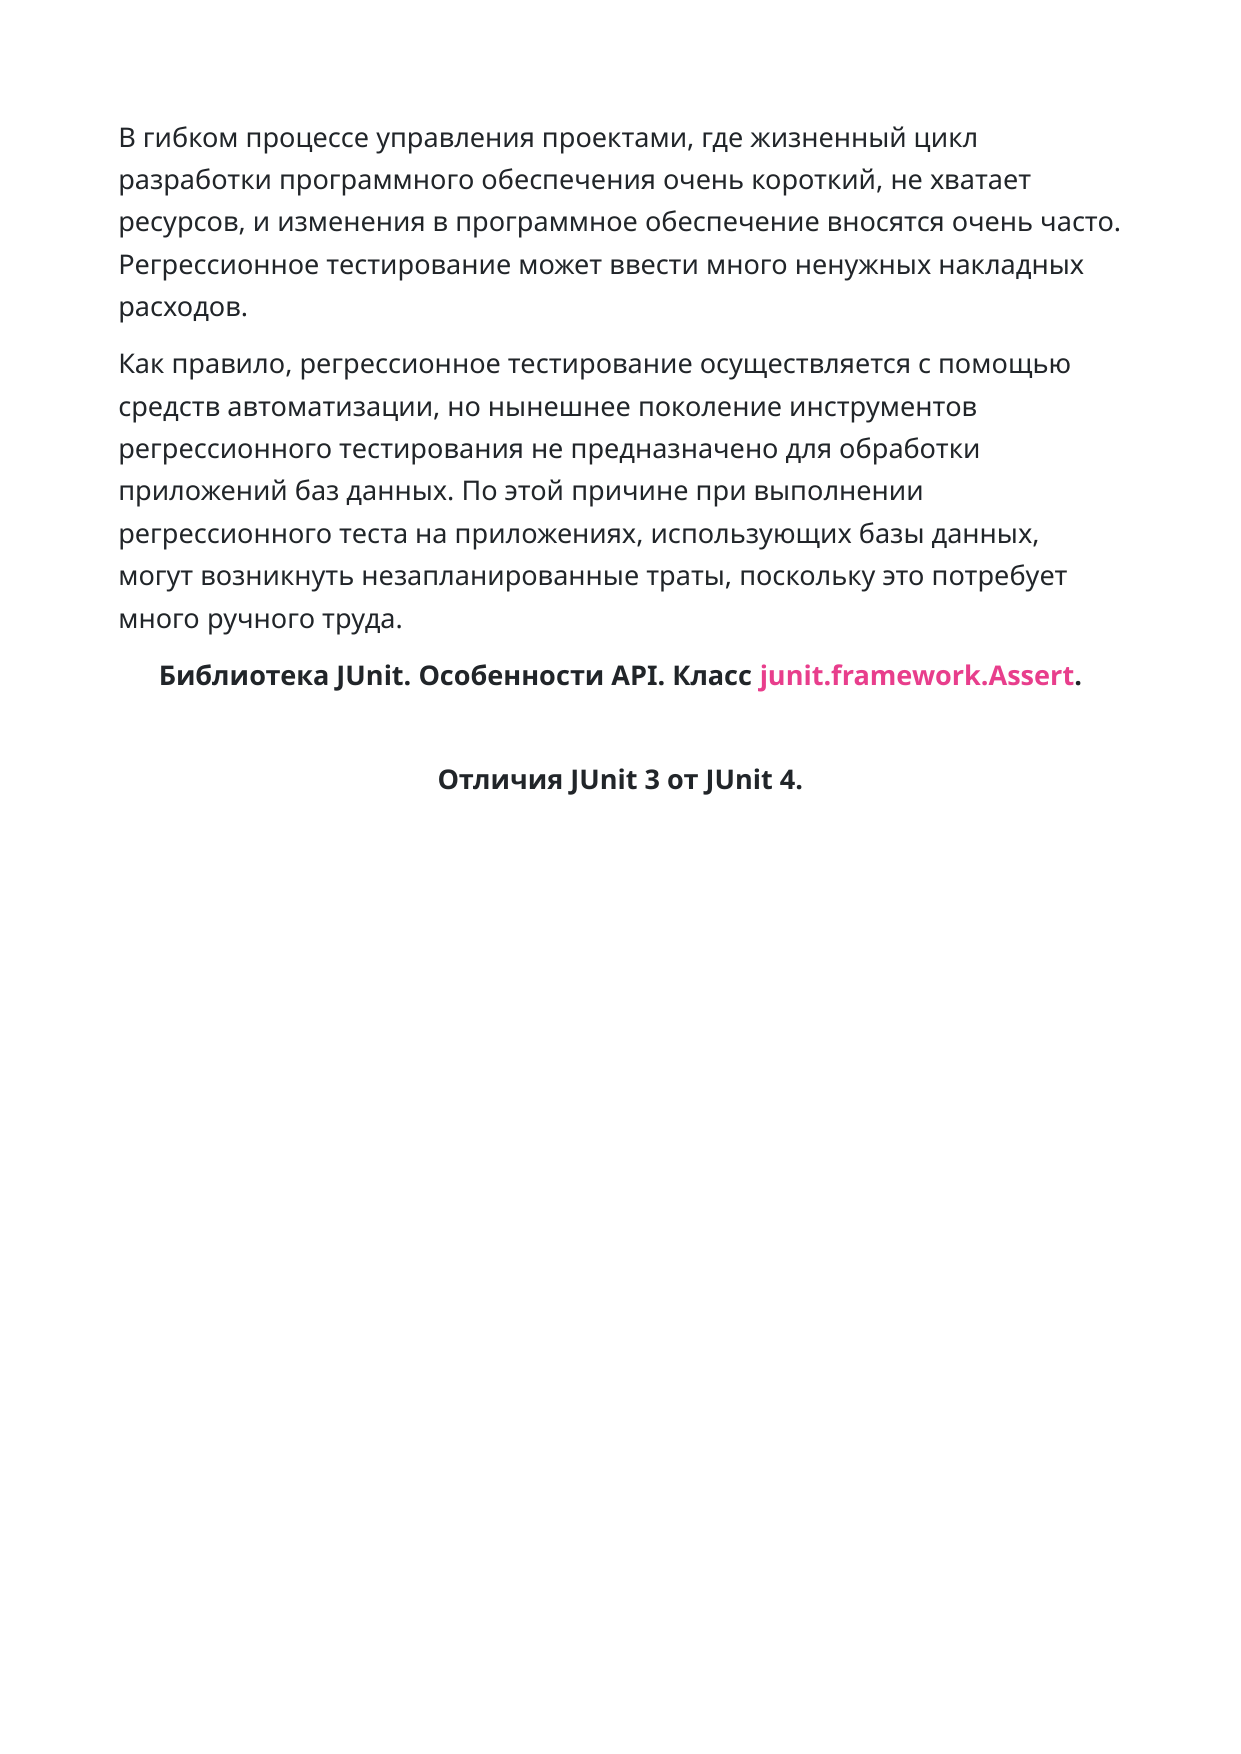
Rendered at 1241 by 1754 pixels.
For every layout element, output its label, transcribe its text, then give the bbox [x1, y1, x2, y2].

text Отличия JUnit 3 от JUnit 4. [118, 761, 1122, 797]
text Как правило, регрессионное тестирование осуществляется с помощью средств автоматизации, но нынешнее поколение инструментов регрессионного тестирования не предназначено для обработки приложений баз данных. По этой причине при выполнении регрессионного теста на приложениях, использующих базы данных, могут возникнуть незапланированные траты, поскольку это потребует много ручного труда. [118, 345, 1122, 636]
text В гибком процессе управления проектами, где жизненный цикл разработки программного обеспечения очень короткий, не хватает ресурсов, и изменения в программное обеспечение вносятся очень часто. Регрессионное тестирование может ввести много ненужных накладных расходов. [118, 118, 1122, 324]
text Библиотека JUnit. Особенности API. Класс junit.framework.Assert. [118, 656, 1122, 693]
